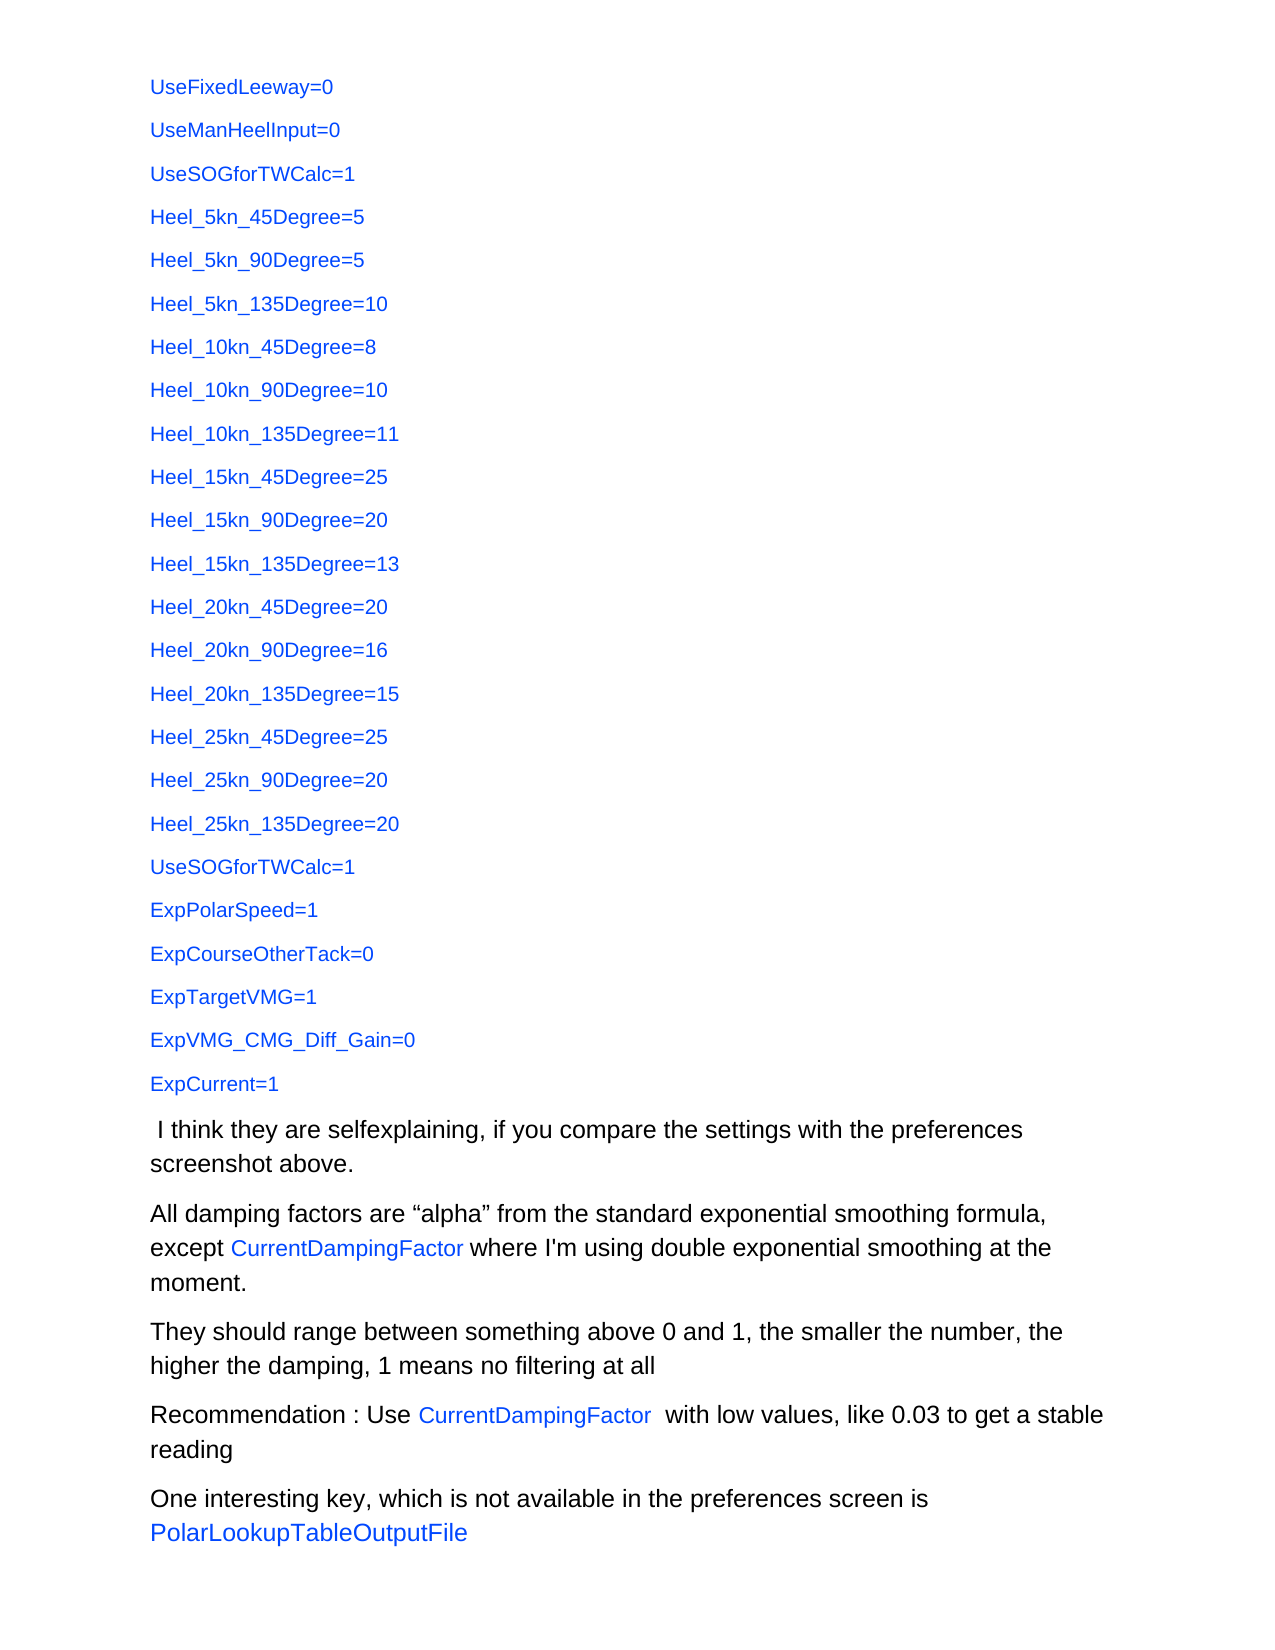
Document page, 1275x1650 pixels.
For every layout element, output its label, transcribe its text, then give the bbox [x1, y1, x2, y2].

text Heel_20kn_45Degree=20 [150, 595, 1125, 619]
text Recommendation : Use CurrentDampingFactor with low values, like 0.03 to get a stable reading [150, 1400, 1125, 1463]
text Heel_15kn_90Degree=20 [150, 508, 1125, 532]
text Heel_10kn_135Degree=11 [150, 422, 1125, 446]
text Heel_10kn_90Degree=10 [150, 378, 1125, 402]
text One interesting key, which is not available in the preferences screen is PolarLookupTableOutputFile [150, 1484, 1125, 1547]
text Heel_5kn_135Degree=10 [150, 292, 1125, 316]
text All damping factors are “alpha” from the standard exponential smoothing formula, except CurrentDampingFactor where I'm using double exponential smoothing at the moment. [150, 1198, 1125, 1296]
text ExpCurrent=1 [150, 1072, 1125, 1096]
text UseSOGforTWCalc=1 [150, 162, 1125, 186]
text Heel_25kn_135Degree=20 [150, 812, 1125, 836]
text Heel_20kn_90Degree=16 [150, 638, 1125, 662]
text Heel_25kn_45Degree=25 [150, 725, 1125, 749]
text UseSOGforTWCalc=1 [150, 855, 1125, 879]
text ExpTargetVMG=1 [150, 985, 1125, 1009]
text Heel_15kn_135Degree=13 [150, 552, 1125, 576]
text ExpVMG_CMG_Diff_Gain=0 [150, 1028, 1125, 1052]
text Heel_5kn_45Degree=5 [150, 205, 1125, 229]
text Heel_5kn_90Degree=5 [150, 248, 1125, 272]
text ExpPolarSpeed=1 [150, 898, 1125, 922]
text UseFixedLeeway=0 [150, 75, 1125, 99]
text Heel_25kn_90Degree=20 [150, 768, 1125, 792]
text ExpCourseOtherTack=0 [150, 942, 1125, 966]
text Heel_20kn_135Degree=15 [150, 682, 1125, 706]
text They should range between something above 0 and 1, the smaller the number, the higher the damping, 1 means no filtering at all [150, 1317, 1125, 1380]
text UseManHeelInput=0 [150, 118, 1125, 142]
text Heel_15kn_45Degree=25 [150, 465, 1125, 489]
text I think they are selfexplaining, if you compare the settings with the preferences screenshot above. [150, 1115, 1125, 1178]
text Heel_10kn_45Degree=8 [150, 335, 1125, 359]
